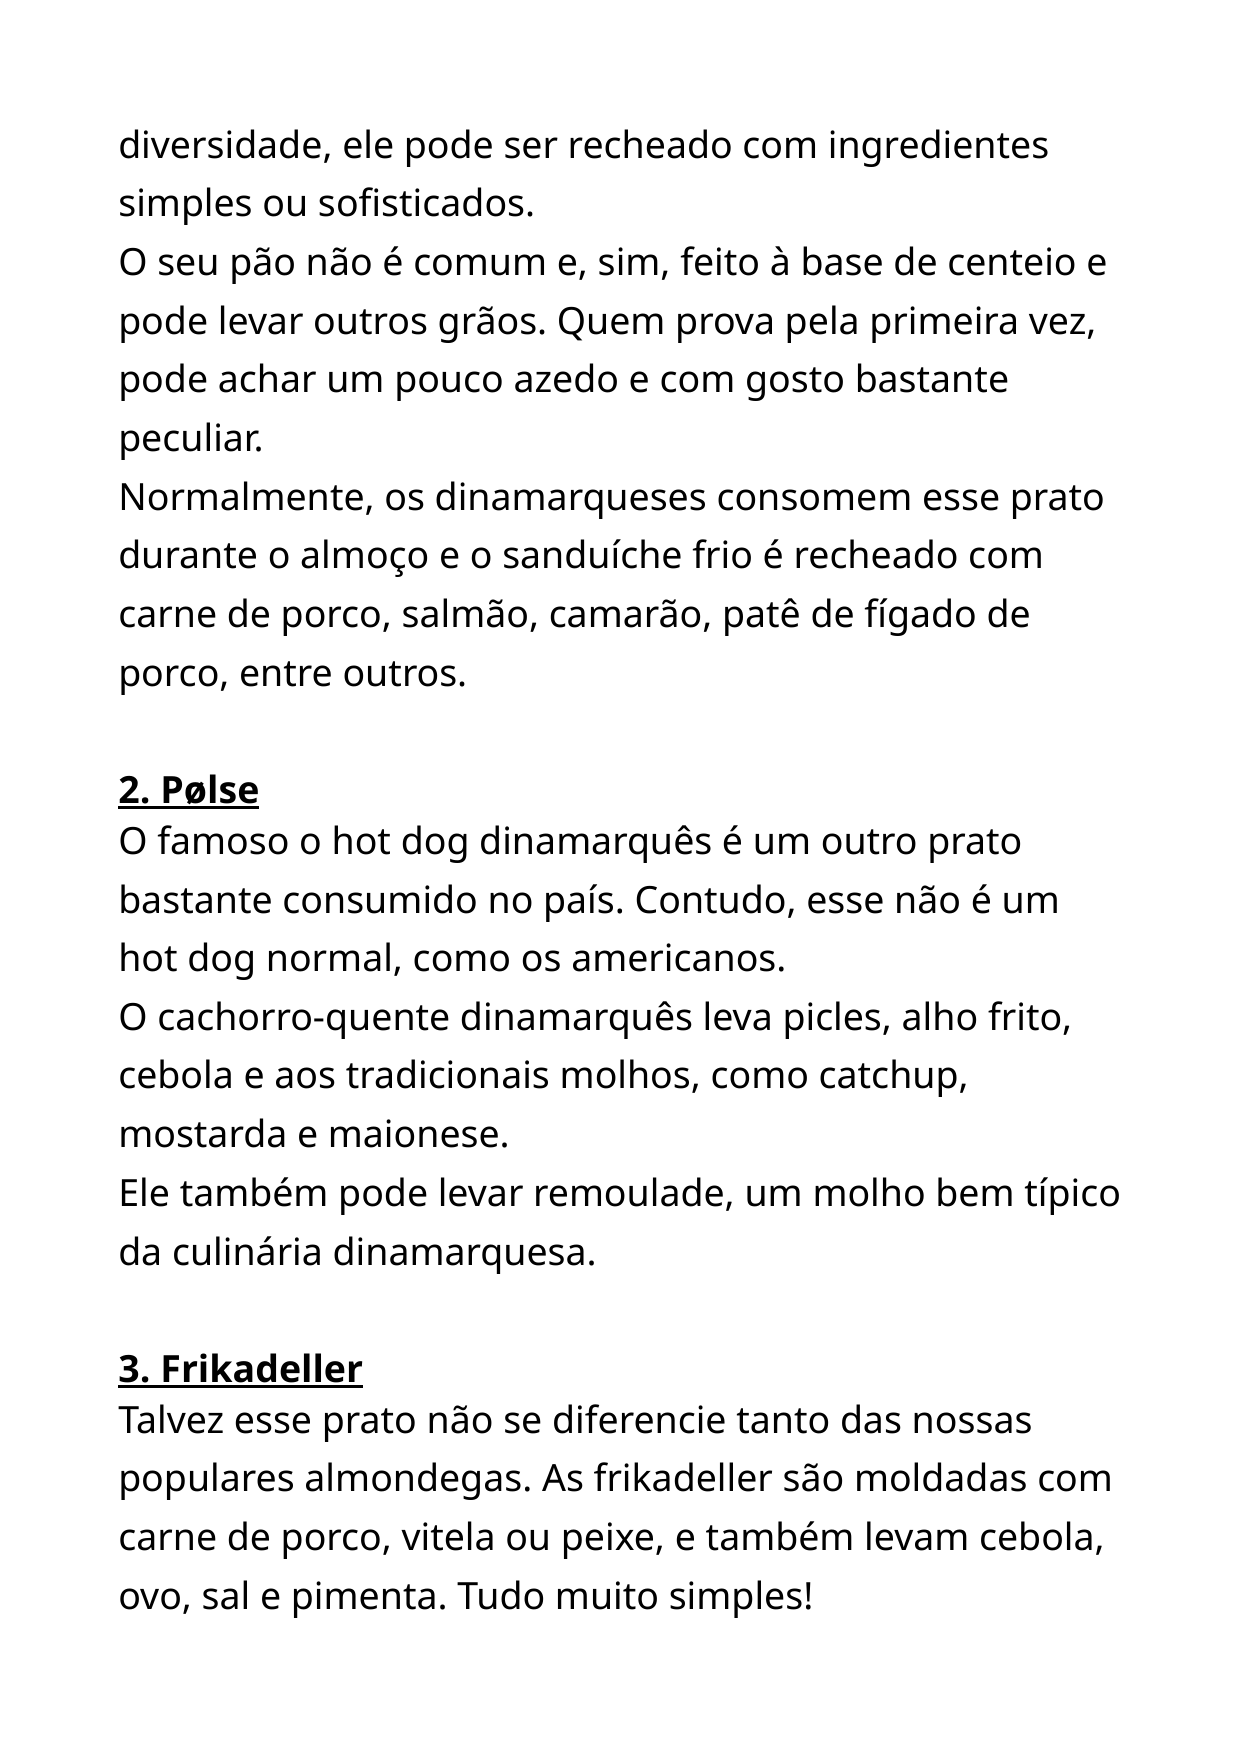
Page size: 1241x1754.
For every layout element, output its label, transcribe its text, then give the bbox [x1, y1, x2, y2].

text Normalmente, os dinamarqueses consomem esse prato durante o almoço e o sanduíche frio é recheado com carne de porco, salmão, camarão, patê de fígado de porco, entre outros. [118, 470, 1122, 697]
text Ele também pode levar remoulade, um molho bem típico da culinária dinamarquesa. [118, 1166, 1122, 1276]
subtitle 3. Frikadeller [118, 1342, 1122, 1393]
text O famoso o hot dog dinamarquês é um outro prato bastante consumido no país. Contudo, esse não é um hot dog normal, como os americanos. [118, 814, 1122, 983]
subtitle 2. Pølse [118, 763, 1122, 814]
text O cachorro-quente dinamarquês leva picles, alho frito, cebola e aos tradicionais molhos, como catchup, mostarda e maionese. [118, 990, 1122, 1158]
text diversidade, ele pode ser recheado com ingredientes simples ou sofisticados. [118, 118, 1122, 228]
text Talvez esse prato não se diferencie tanto das nossas populares almondegas. As frikadeller são moldadas com carne de porco, vitela ou peixe, e também levam cebola, ovo, sal e pimenta. Tudo muito simples! [118, 1393, 1122, 1620]
text O seu pão não é comum e, sim, feito à base de centeio e pode levar outros grãos. Quem prova pela primeira vez, pode achar um pouco azedo e com gosto bastante peculiar. [118, 235, 1122, 462]
